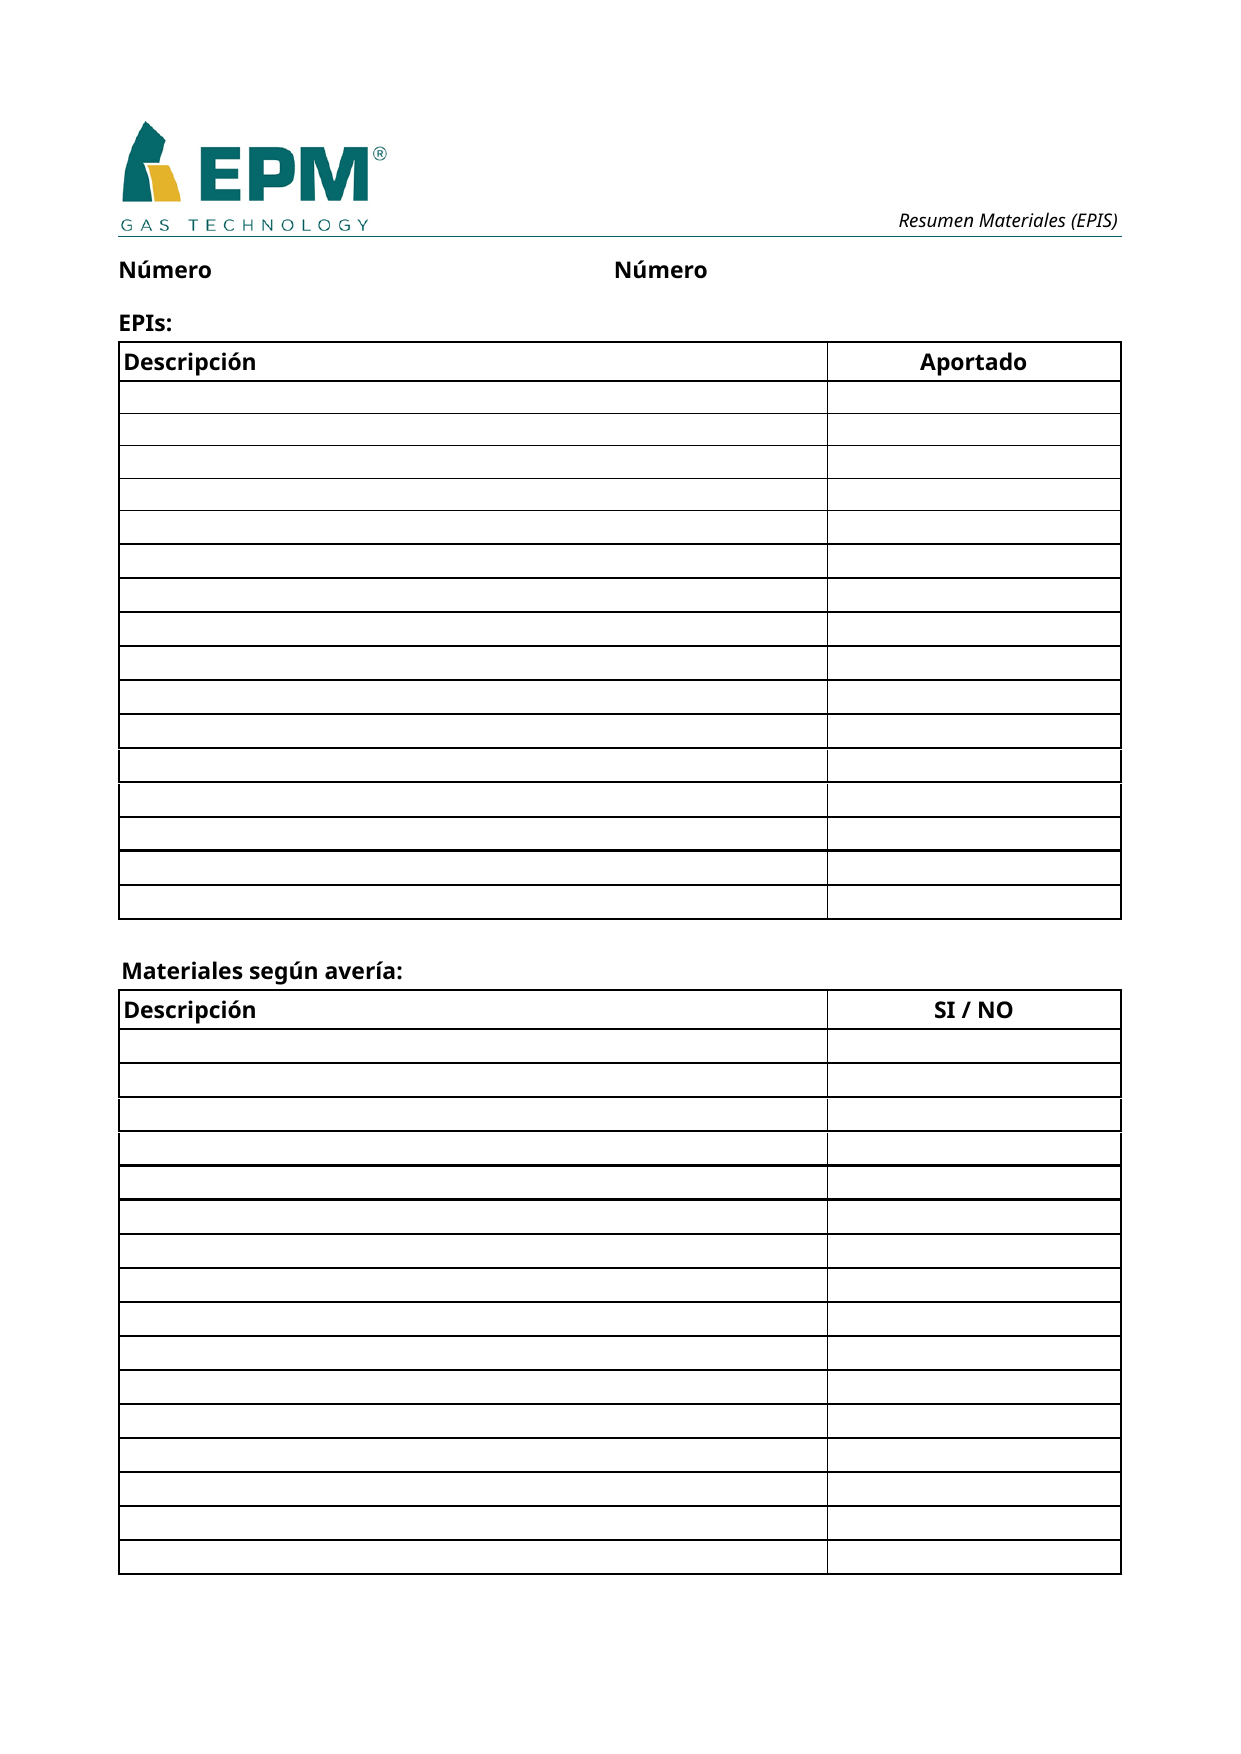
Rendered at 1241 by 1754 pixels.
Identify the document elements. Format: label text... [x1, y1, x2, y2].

table_cell Descripción [120, 991, 826, 1028]
table_cell [120, 750, 826, 781]
table_cell [120, 818, 826, 849]
table_cell [828, 1405, 1120, 1437]
table_cell Número revisión: [614, 254, 803, 282]
table_cell [828, 1303, 1120, 1335]
table_cell [828, 647, 1120, 679]
table_cell [120, 715, 826, 747]
table_cell [828, 1235, 1120, 1267]
table_cell [118, 1575, 1122, 1587]
table_cell [828, 613, 1120, 645]
table_cell [828, 1337, 1120, 1369]
table_cell [828, 1269, 1120, 1301]
picture [121, 121, 389, 231]
table_cell [120, 1371, 826, 1403]
table_cell [118, 920, 826, 952]
table_cell [826, 920, 1122, 952]
table_cell [120, 1541, 826, 1573]
table_cell [120, 647, 826, 679]
table_cell [120, 1303, 826, 1335]
table_cell [120, 784, 826, 816]
table_cell [828, 511, 1120, 543]
table_cell [118, 282, 1122, 307]
table_cell [120, 1235, 826, 1267]
table_cell [120, 1269, 826, 1301]
table_cell [120, 545, 826, 577]
table_cell [120, 886, 826, 918]
table_cell [120, 479, 826, 510]
table_cell [828, 715, 1120, 747]
table_header [828, 382, 1120, 413]
table_header [118, 118, 620, 236]
table_header Resumen Materiales (EPIS) [620, 118, 1122, 236]
table_cell [828, 1439, 1120, 1471]
table_cell Descripción [120, 343, 826, 380]
table_cell [120, 1439, 826, 1471]
table_cell [585, 254, 614, 282]
table_cell [828, 1030, 1120, 1062]
table_cell [828, 446, 1120, 478]
table_cell Materiales según avería: [118, 952, 826, 989]
table_cell SI / NO [828, 991, 1120, 1028]
table_cell [828, 818, 1120, 849]
table_cell [120, 414, 826, 445]
table_cell [120, 1099, 826, 1130]
table_cell [120, 579, 826, 611]
table_cell [828, 1541, 1120, 1573]
table_cell [120, 1201, 826, 1233]
table_cell [120, 613, 826, 645]
table_cell [828, 579, 1120, 611]
table_cell [118, 237, 1122, 254]
table_cell [828, 886, 1120, 918]
table_cell [120, 1405, 826, 1437]
table_cell [828, 1064, 1120, 1096]
table_cell [118, 335, 1122, 341]
table_cell [120, 1507, 826, 1539]
table_cell [828, 1507, 1120, 1539]
table_cell [120, 1064, 826, 1096]
table_header EPIs: [118, 307, 377, 335]
table_cell [120, 1167, 826, 1198]
table_header [120, 382, 826, 413]
table_header [378, 307, 1122, 335]
table_cell [828, 681, 1120, 713]
table_cell [120, 1030, 826, 1062]
table_cell [828, 1201, 1120, 1233]
table_cell Número avería: [118, 254, 289, 282]
table_cell [828, 1371, 1120, 1403]
table_cell [120, 1473, 826, 1505]
table_cell [120, 511, 826, 543]
table_cell [120, 1337, 826, 1369]
table_cell [120, 1133, 826, 1164]
table_cell [828, 852, 1120, 884]
table_cell [120, 852, 826, 884]
table_cell [828, 784, 1120, 816]
table_cell Aportado [828, 343, 1120, 380]
table_cell [826, 952, 1122, 989]
table_cell [120, 446, 826, 478]
table_cell [828, 1473, 1120, 1505]
table_cell [120, 681, 826, 713]
table_cell [828, 545, 1120, 577]
